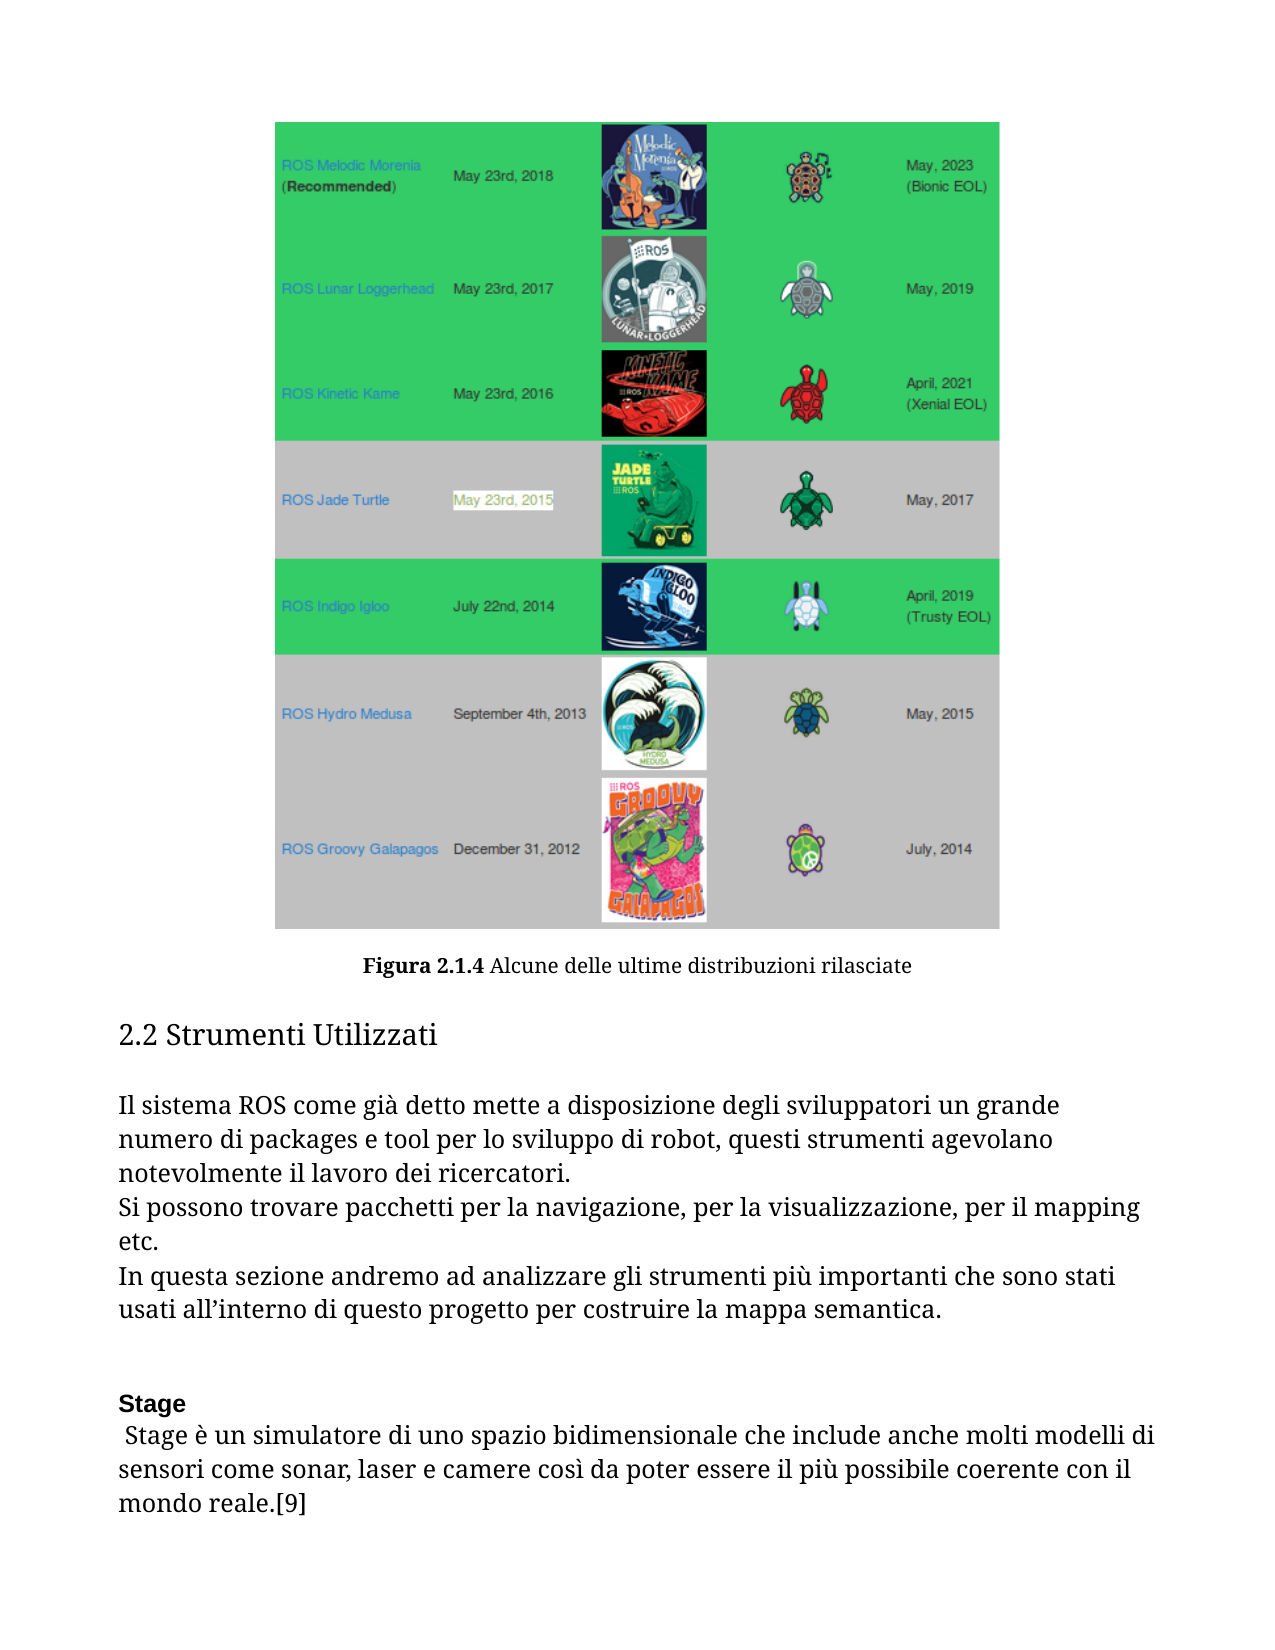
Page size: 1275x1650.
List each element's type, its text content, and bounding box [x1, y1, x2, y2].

text Stage [118, 1389, 1157, 1418]
text Stage è un simulatore di uno spazio bidimensionale che include anche molti modelli di sensori come sonar, laser e camere così da poter essere il più possibile coerente con il mondo reale.[9] [118, 1418, 1157, 1520]
text Il sistema ROS come già detto mette a disposizione degli sviluppatori un grande numero di packages e tool per lo sviluppo di robot, questi strumenti agevolano notevolmente il lavoro dei ricercatori. [118, 1088, 1157, 1190]
text Figura 2.1.4 Alcune delle ultime distribuzioni rilasciate [118, 952, 1157, 980]
text In questa sezione andremo ad analizzare gli strumenti più importanti che sono stati usati all’interno di questo progetto per costruire la mappa semantica. [118, 1258, 1157, 1326]
picture [275, 122, 1001, 929]
text 2.2 Strumenti Utilizzati [118, 1014, 1157, 1054]
text Si possono trovare pacchetti per la navigazione, per la visualizzazione, per il mapping etc. [118, 1190, 1157, 1258]
